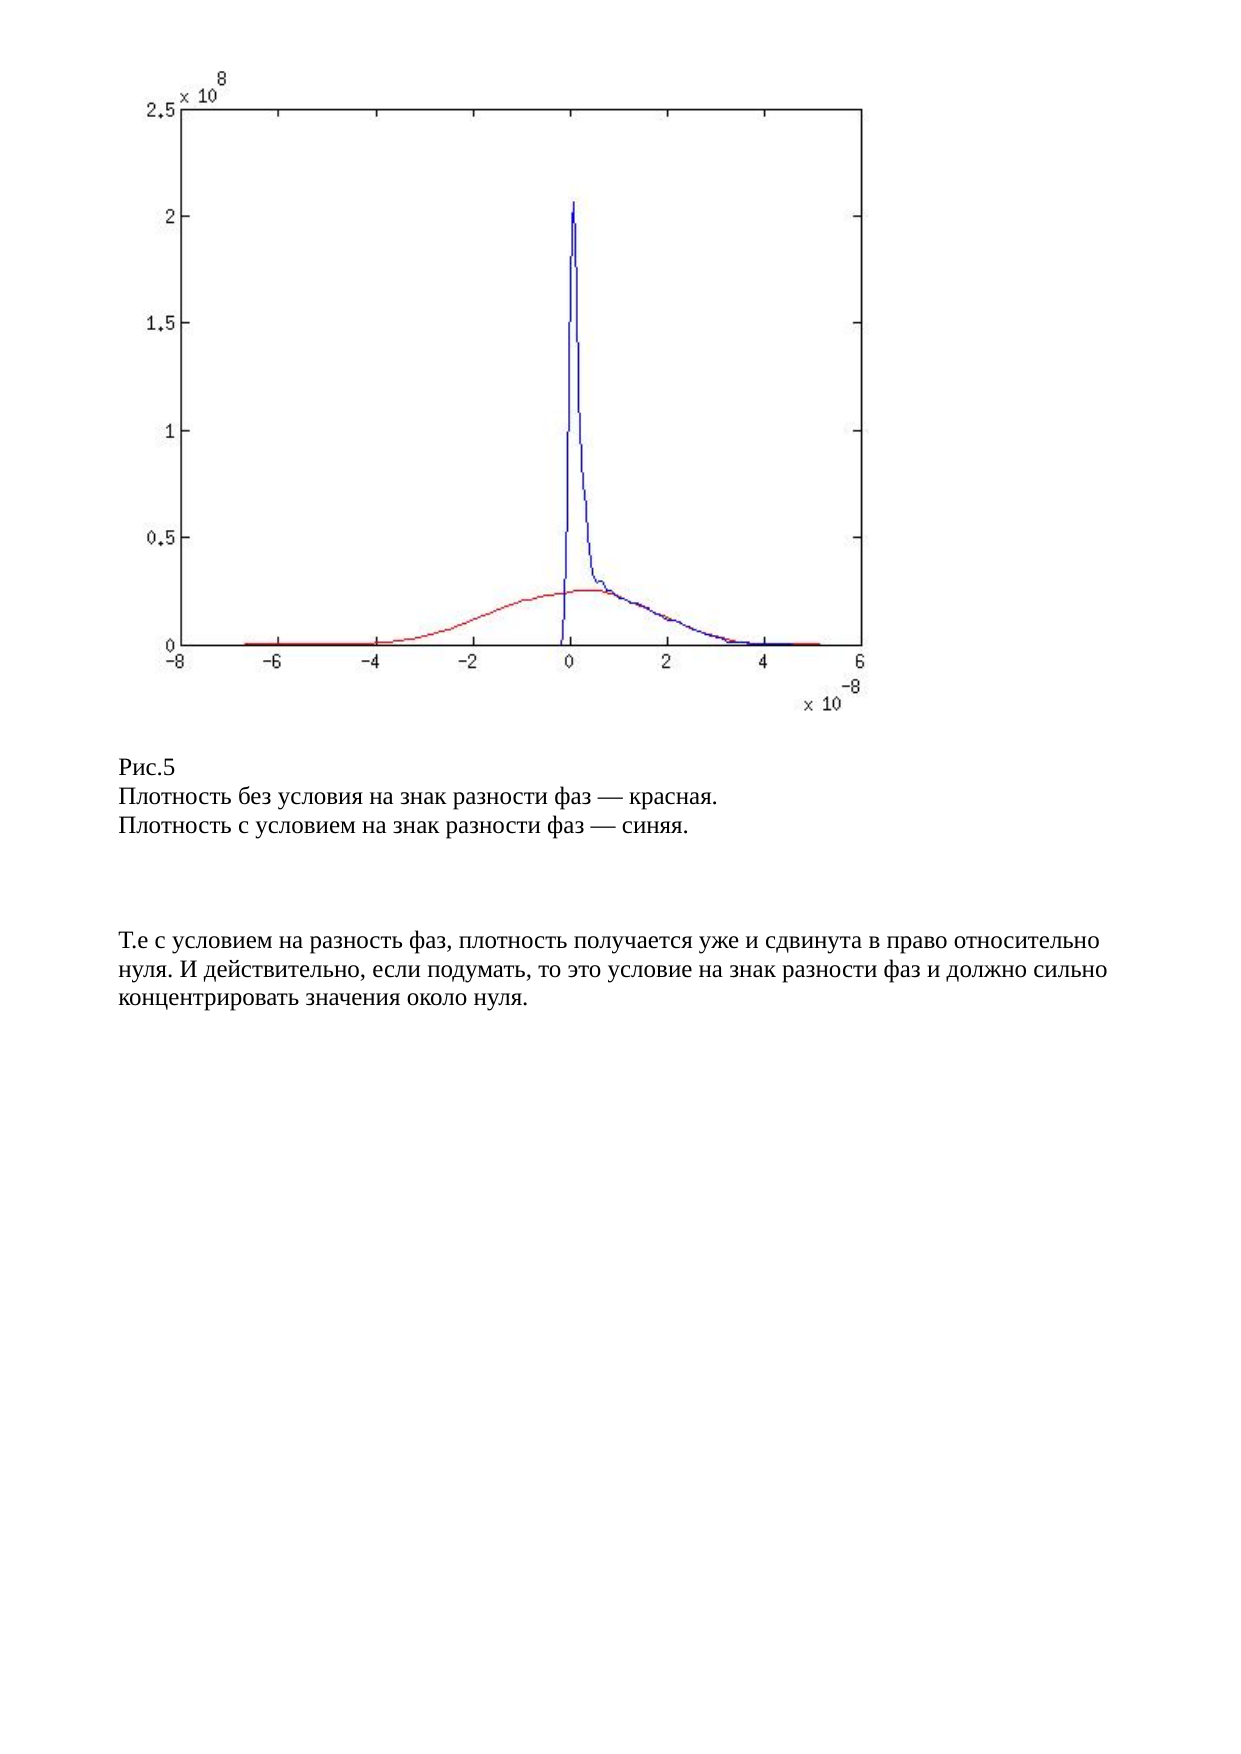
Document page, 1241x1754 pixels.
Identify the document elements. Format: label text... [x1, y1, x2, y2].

picture [68, 60, 944, 717]
text Плотность без условия на знак разности фаз — красная. [118, 781, 1122, 810]
text Т.е с условием на разность фаз, плотность получается уже и сдвинута в право относительно нуля. И действительно, если подумать, то это условие на знак разности фаз и должно сильно концентрировать значения около нуля. [118, 925, 1122, 1011]
text Рис.5 [118, 752, 1122, 781]
text Плотность с условием на знак разности фаз — синяя. [118, 810, 1122, 839]
